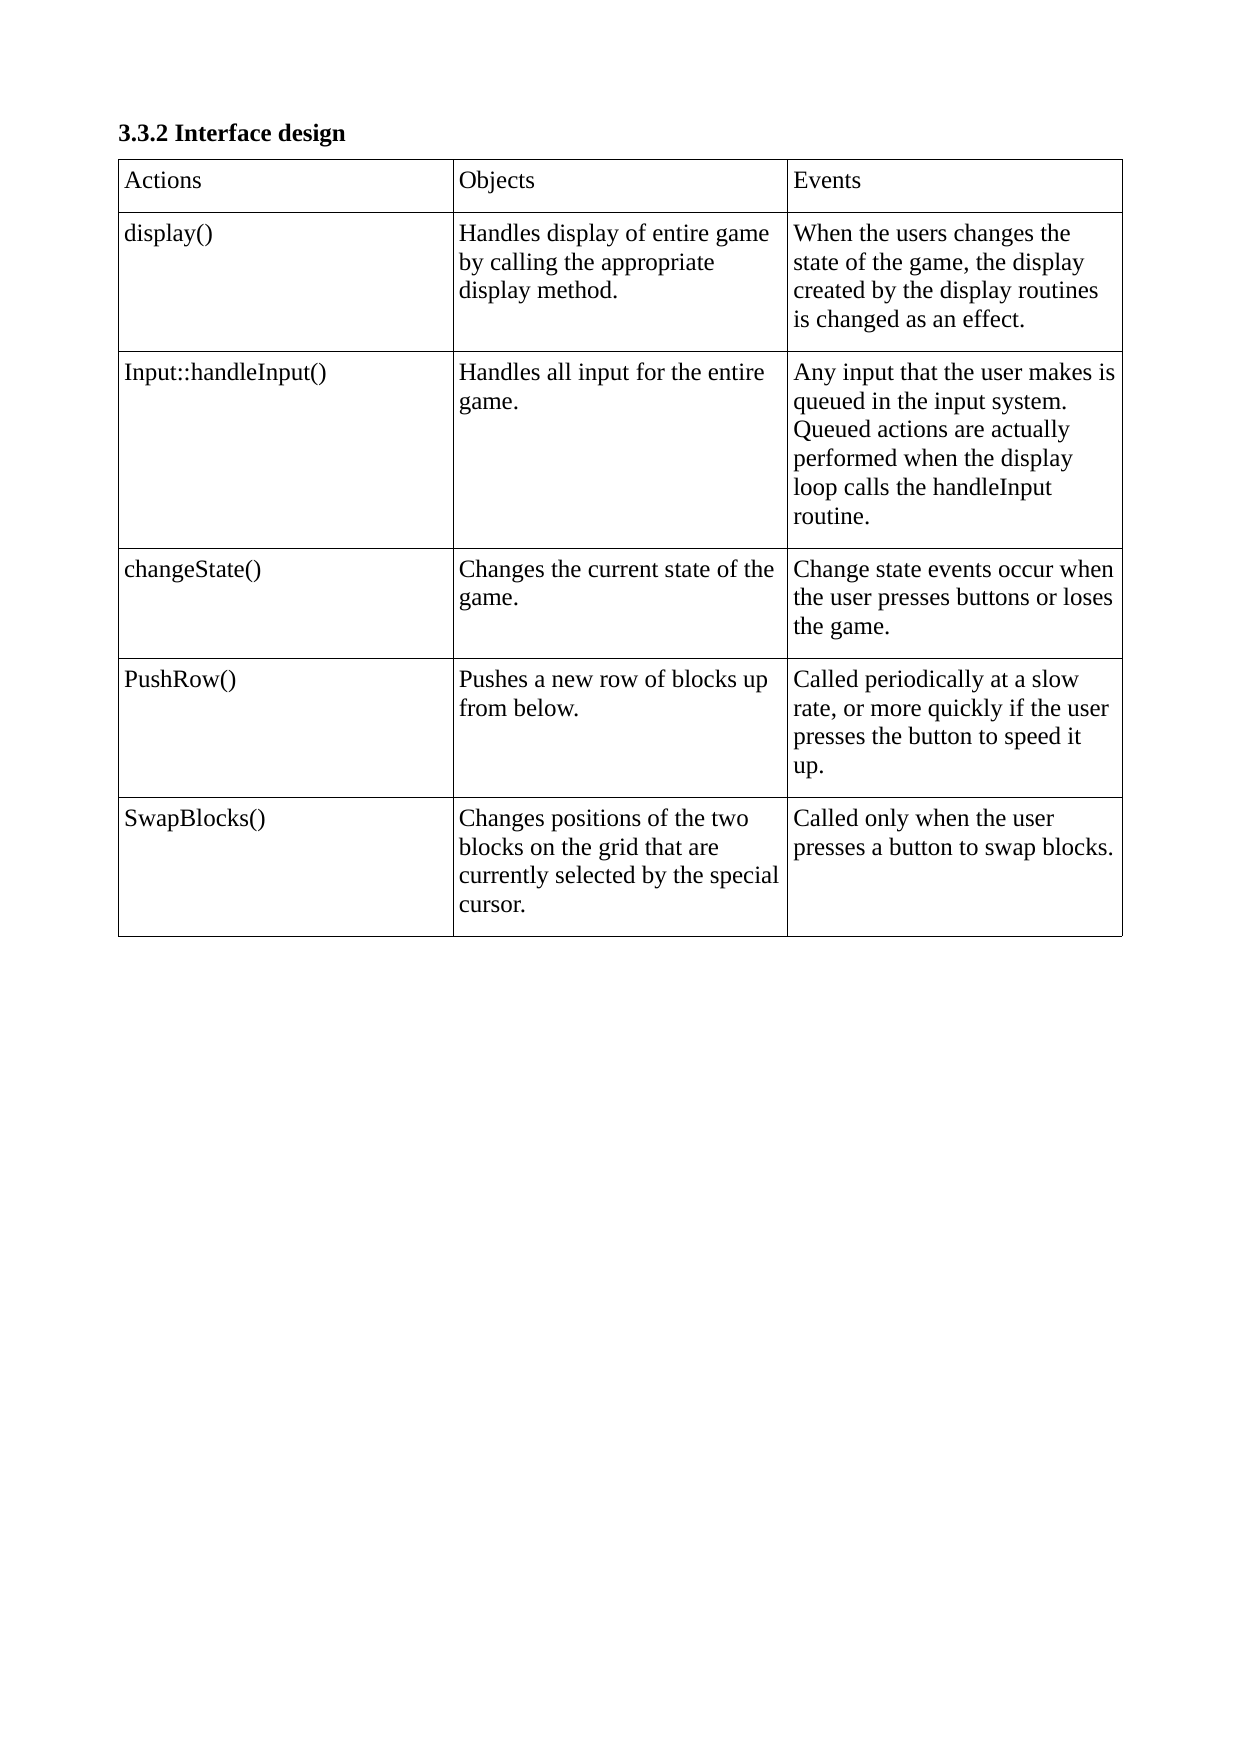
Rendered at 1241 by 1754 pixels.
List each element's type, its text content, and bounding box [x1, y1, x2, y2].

table_cell SwapBlocks() [119, 798, 453, 936]
table_cell display() [119, 213, 453, 351]
table_cell Called only when the user presses a button to swap blocks. [788, 798, 1122, 936]
table_header Events [788, 160, 1122, 212]
table_cell Change state events occur when the user presses buttons or loses the game. [788, 549, 1122, 658]
table_cell Changes positions of the two blocks on the grid that are currently selected by the special cursor. [454, 798, 787, 936]
table_cell Called periodically at a slow rate, or more quickly if the user presses the button to speed it up. [788, 659, 1122, 797]
table_cell changeState() [119, 549, 453, 658]
table_cell Changes the current state of the game. [454, 549, 787, 658]
text 3.3.2 Interface design [118, 118, 1122, 147]
table_cell Input::handleInput() [119, 352, 453, 548]
table_cell When the users changes the state of the game, the display created by the display routines is changed as an effect. [788, 213, 1122, 351]
table_cell Handles all input for the entire game. [454, 352, 787, 548]
table_header Actions [119, 160, 453, 212]
table_cell Handles display of entire game by calling the appropriate display method. [454, 213, 787, 351]
table_cell PushRow() [119, 659, 453, 797]
table_cell Pushes a new row of blocks up from below. [454, 659, 787, 797]
table_header Objects [454, 160, 787, 212]
table_cell Any input that the user makes is queued in the input system. Queued actions are actually performed when the display loop calls the handleInput routine. [788, 352, 1122, 548]
